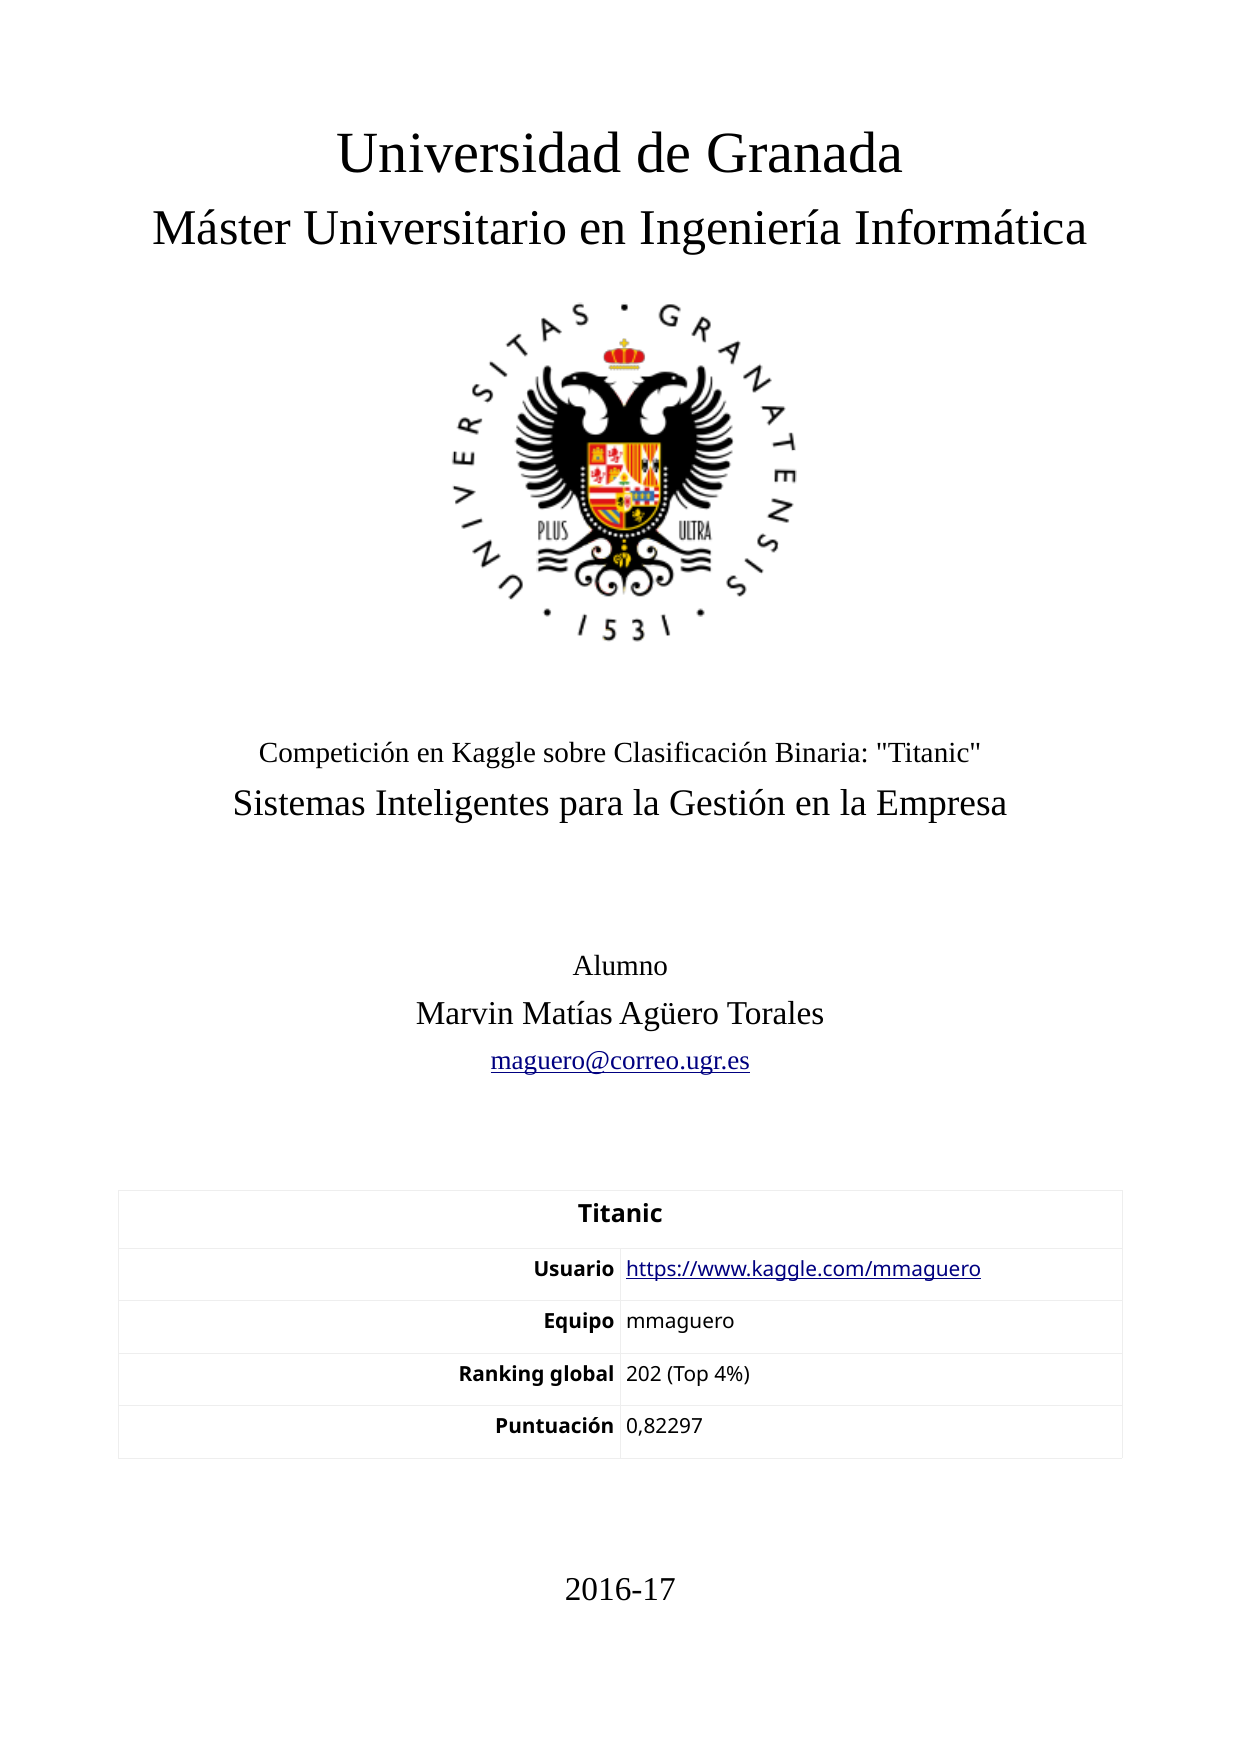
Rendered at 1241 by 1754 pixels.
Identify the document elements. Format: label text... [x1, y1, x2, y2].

table_cell Equipo [119, 1301, 620, 1353]
picture [277, 267, 963, 678]
text Universidad de Granada [118, 118, 1122, 185]
text Competición en Kaggle sobre Clasificación Binaria: "Titanic" [118, 735, 1122, 768]
table_cell Usuario [119, 1249, 620, 1300]
table_cell https://www.kaggle.com/mmaguero [621, 1249, 1122, 1300]
table_cell 202 (Top 4%) [621, 1354, 1122, 1405]
text Alumno [118, 948, 1122, 981]
text Máster Universitario en Ingeniería Informática [118, 198, 1122, 255]
text Marvin Matías Agüero Torales [118, 994, 1122, 1032]
table_cell Ranking global [119, 1354, 620, 1405]
text maguero@correo.ugr.es [118, 1044, 1122, 1076]
table_cell 0,82297 [621, 1406, 1122, 1458]
text 2016-17 [118, 1569, 1122, 1608]
text Sistemas Inteligentes para la Gestión en la Empresa [118, 781, 1122, 824]
table_header Titanic [119, 1191, 1122, 1248]
table_cell Puntuación [119, 1406, 620, 1458]
table_cell mmaguero [621, 1301, 1122, 1353]
